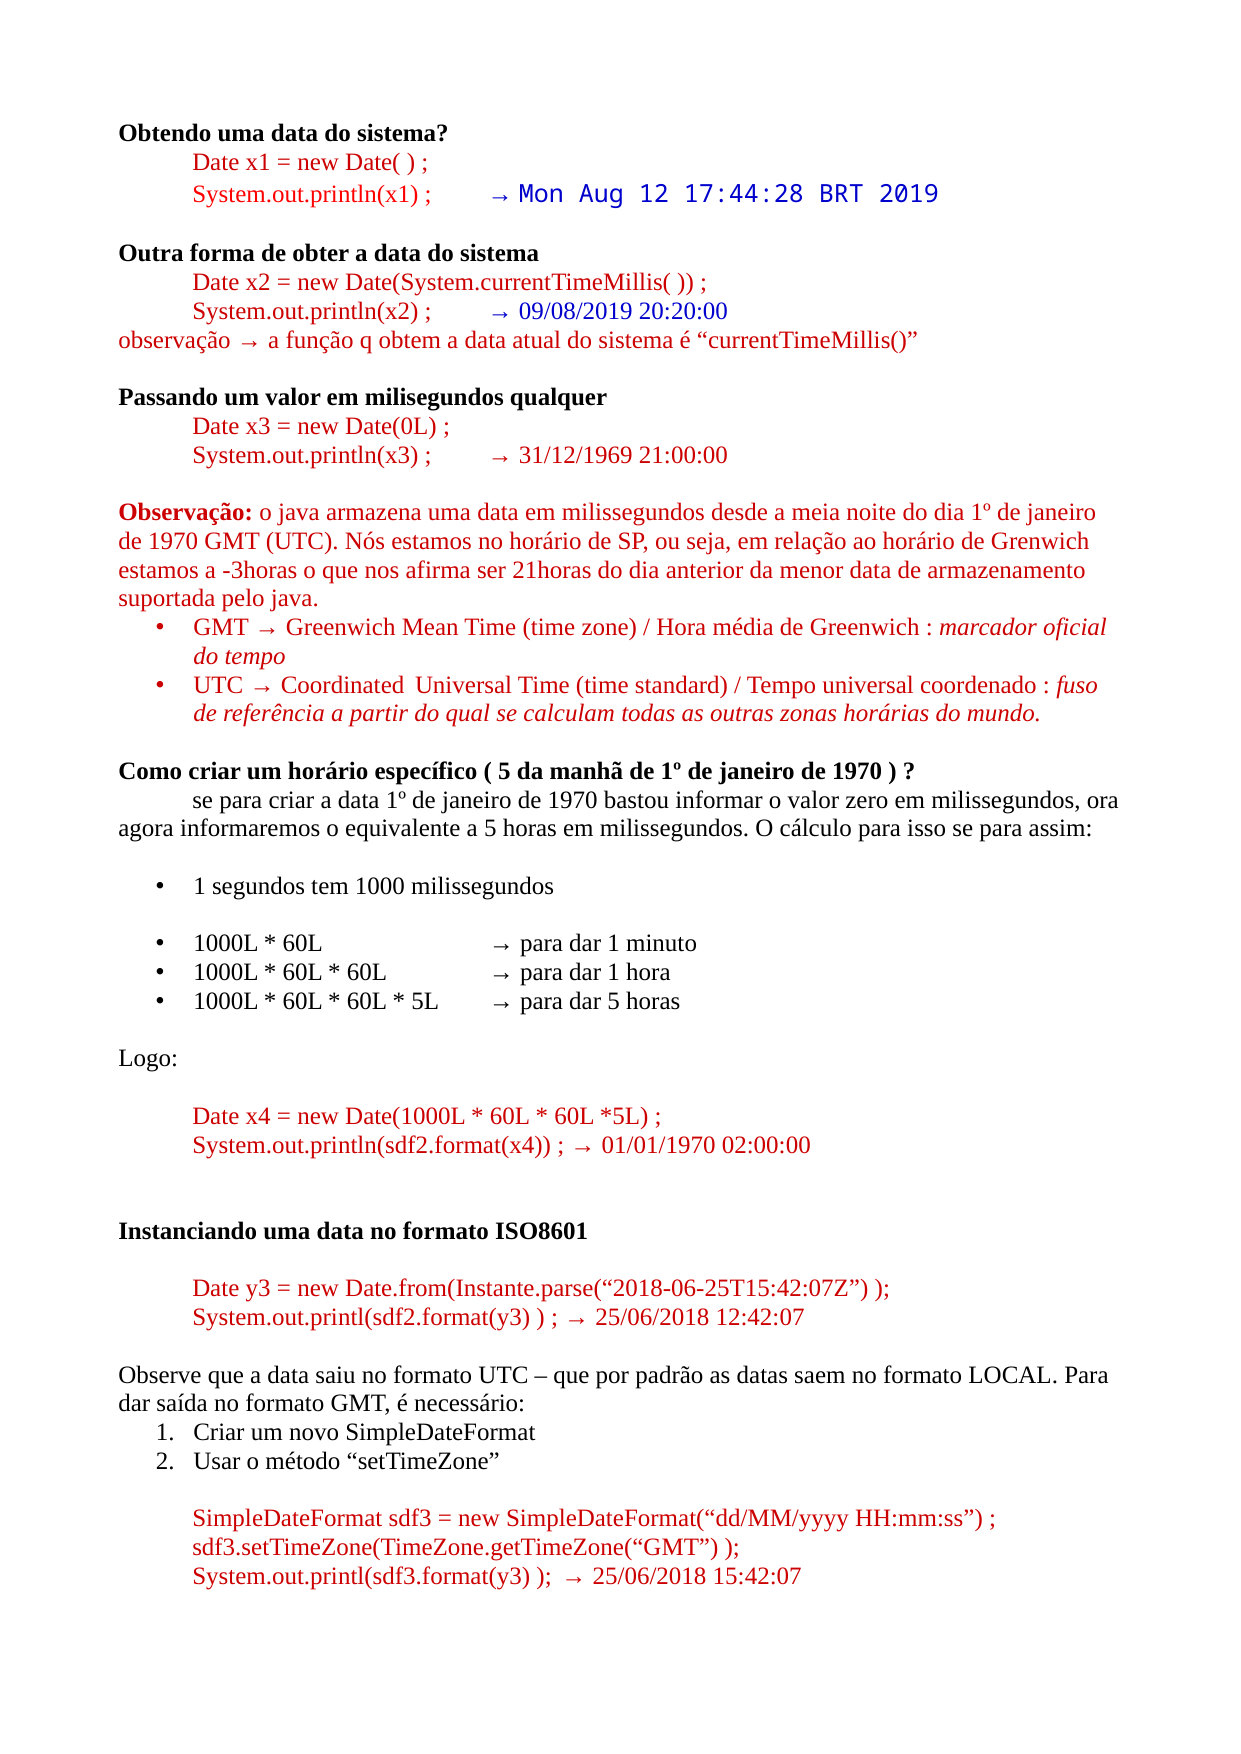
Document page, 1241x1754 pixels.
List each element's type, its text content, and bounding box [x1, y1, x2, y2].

text Como criar um horário específico ( 5 da manhã de 1º de janeiro de 1970 ) ? [118, 756, 1122, 785]
list Criar um novo SimpleDateFormat [156, 1417, 1122, 1446]
text Date x3 = new Date(0L) ; [118, 411, 1122, 440]
text Observe que a data saiu no formato UTC – que por padrão as datas saem no formato LOCAL. Para dar saída no formato GMT, é necessário: [118, 1360, 1122, 1417]
list Usar o método “setTimeZone” [156, 1446, 1122, 1475]
list 1000L * 60L * 60L * 5L → para dar 5 horas [156, 986, 1122, 1015]
list GMT → Greenwich Mean Time (time zone) / Hora média de Greenwich : marcador oficial do tempo [156, 612, 1122, 670]
text Date y3 = new Date.from(Instante.parse(“2018-06-25T15:42:07Z”) ); [118, 1273, 1122, 1302]
text Date x1 = new Date( ) ; [118, 147, 1122, 176]
text Date x2 = new Date(System.currentTimeMillis( )) ; [118, 267, 1122, 296]
text Outra forma de obter a data do sistema [118, 238, 1122, 267]
text System.out.println(x1) ; → Mon Aug 12 17:44:28 BRT 2019 [118, 176, 1122, 210]
text System.out.printl(sdf3.format(y3) ); → 25/06/2018 15:42:07 [118, 1561, 1122, 1590]
text observação → a função q obtem a data atual do sistema é “currentTimeMillis()” [118, 325, 1122, 353]
text System.out.println(x3) ; → 31/12/1969 21:00:00 [118, 440, 1122, 468]
list UTC → Coordinated Universal Time (time standard) / Tempo universal coordenado : fuso de referência a partir do qual se calculam todas as outras zonas horárias do mundo. [156, 670, 1122, 727]
text System.out.printl(sdf2.format(y3) ) ; → 25/06/2018 12:42:07 [118, 1302, 1122, 1331]
text Date x4 = new Date(1000L * 60L * 60L *5L) ; [118, 1101, 1122, 1130]
list 1000L * 60L → para dar 1 minuto [156, 928, 1122, 957]
text System.out.println(sdf2.format(x4)) ; → 01/01/1970 02:00:00 [118, 1130, 1122, 1158]
text Instanciando uma data no formato ISO8601 [118, 1216, 1122, 1245]
text SimpleDateFormat sdf3 = new SimpleDateFormat(“dd/MM/yyyy HH:mm:ss”) ; [118, 1503, 1122, 1532]
list 1000L * 60L * 60L → para dar 1 hora [156, 957, 1122, 986]
text se para criar a data 1º de janeiro de 1970 bastou informar o valor zero em milissegundos, ora agora informaremos o equivalente a 5 horas em milissegundos. O cálculo para isso se para assim: [118, 785, 1122, 842]
text sdf3.setTimeZone(TimeZone.getTimeZone(“GMT”) ); [118, 1532, 1122, 1561]
text Passando um valor em milisegundos qualquer [118, 382, 1122, 411]
text Observação: o java armazena uma data em milissegundos desde a meia noite do dia 1º de janeiro de 1970 GMT (UTC). Nós estamos no horário de SP, ou seja, em relação ao horário de Grenwich estamos a -3horas o que nos afirma ser 21horas do dia anterior da menor data de armazenamento suportada pelo java. [118, 497, 1122, 612]
text Logo: [118, 1043, 1122, 1072]
text Obtendo uma data do sistema? [118, 118, 1122, 147]
text System.out.println(x2) ; → 09/08/2019 20:20:00 [118, 296, 1122, 325]
list 1 segundos tem 1000 milissegundos [156, 871, 1122, 900]
